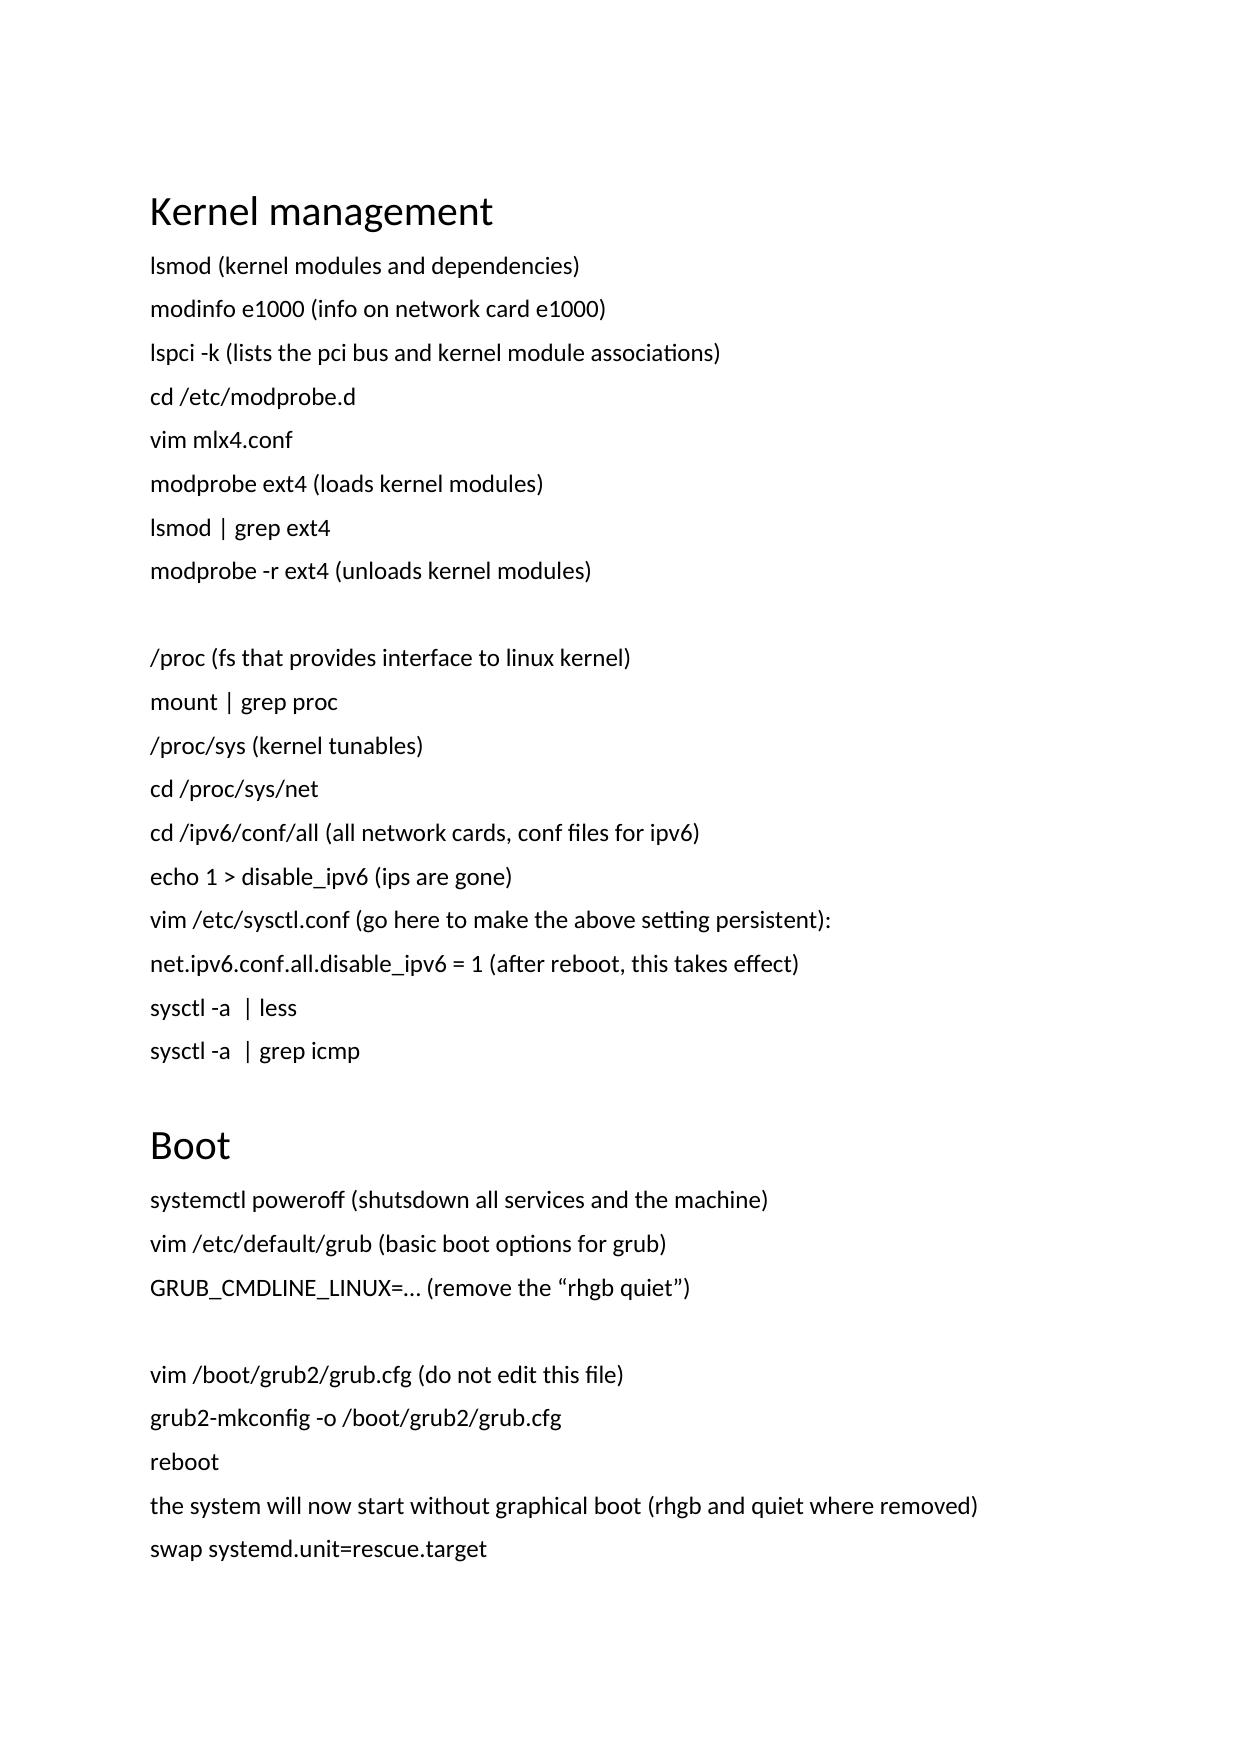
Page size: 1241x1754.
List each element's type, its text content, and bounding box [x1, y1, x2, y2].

text /proc (fs that provides interface to linux kernel) [150, 648, 1090, 673]
text cd /proc/sys/net [150, 779, 1090, 804]
text sysctl -a | less [150, 997, 1090, 1022]
text sysctl -a | grep icmp [150, 1041, 1090, 1066]
text vim /etc/sysctl.conf (go here to make the above setting persistent): [150, 910, 1090, 935]
text Boot [150, 1128, 1090, 1170]
text swap systemd.unit=rescue.target [150, 1539, 1090, 1564]
text systemctl poweroff (shutsdown all services and the machine) [150, 1190, 1090, 1215]
text grub2-mkconfig -o /boot/grub2/grub.cfg [150, 1408, 1090, 1433]
text cd /ipv6/conf/all (all network cards, conf files for ipv6) [150, 823, 1090, 848]
text modprobe ext4 (loads kernel modules) [150, 473, 1090, 498]
text modinfo e1000 (info on network card e1000) [150, 299, 1090, 324]
text vim mlx4.conf [150, 430, 1090, 455]
text vim /boot/grub2/grub.cfg (do not edit this file) [150, 1364, 1090, 1389]
text GRUB_CMDLINE_LINUX=… (remove the “rhgb quiet”) [150, 1277, 1090, 1302]
text Kernel management [150, 194, 1090, 235]
text lspci -k (lists the pci bus and kernel module associations) [150, 343, 1090, 368]
text echo 1 > disable_ipv6 (ips are gone) [150, 866, 1090, 891]
text lsmod (kernel modules and dependencies) [150, 255, 1090, 280]
text modprobe -r ext4 (unloads kernel modules) [150, 561, 1090, 586]
text mount | grep proc [150, 692, 1090, 717]
text net.ipv6.conf.all.disable_ipv6 = 1 (after reboot, this takes effect) [150, 954, 1090, 979]
text vim /etc/default/grub (basic boot options for grub) [150, 1233, 1090, 1258]
text /proc/sys (kernel tunables) [150, 735, 1090, 760]
text cd /etc/modprobe.d [150, 386, 1090, 411]
text the system will now start without graphical boot (rhgb and quiet where removed) [150, 1495, 1090, 1520]
text reboot [150, 1452, 1090, 1477]
text lsmod | grep ext4 [150, 517, 1090, 542]
